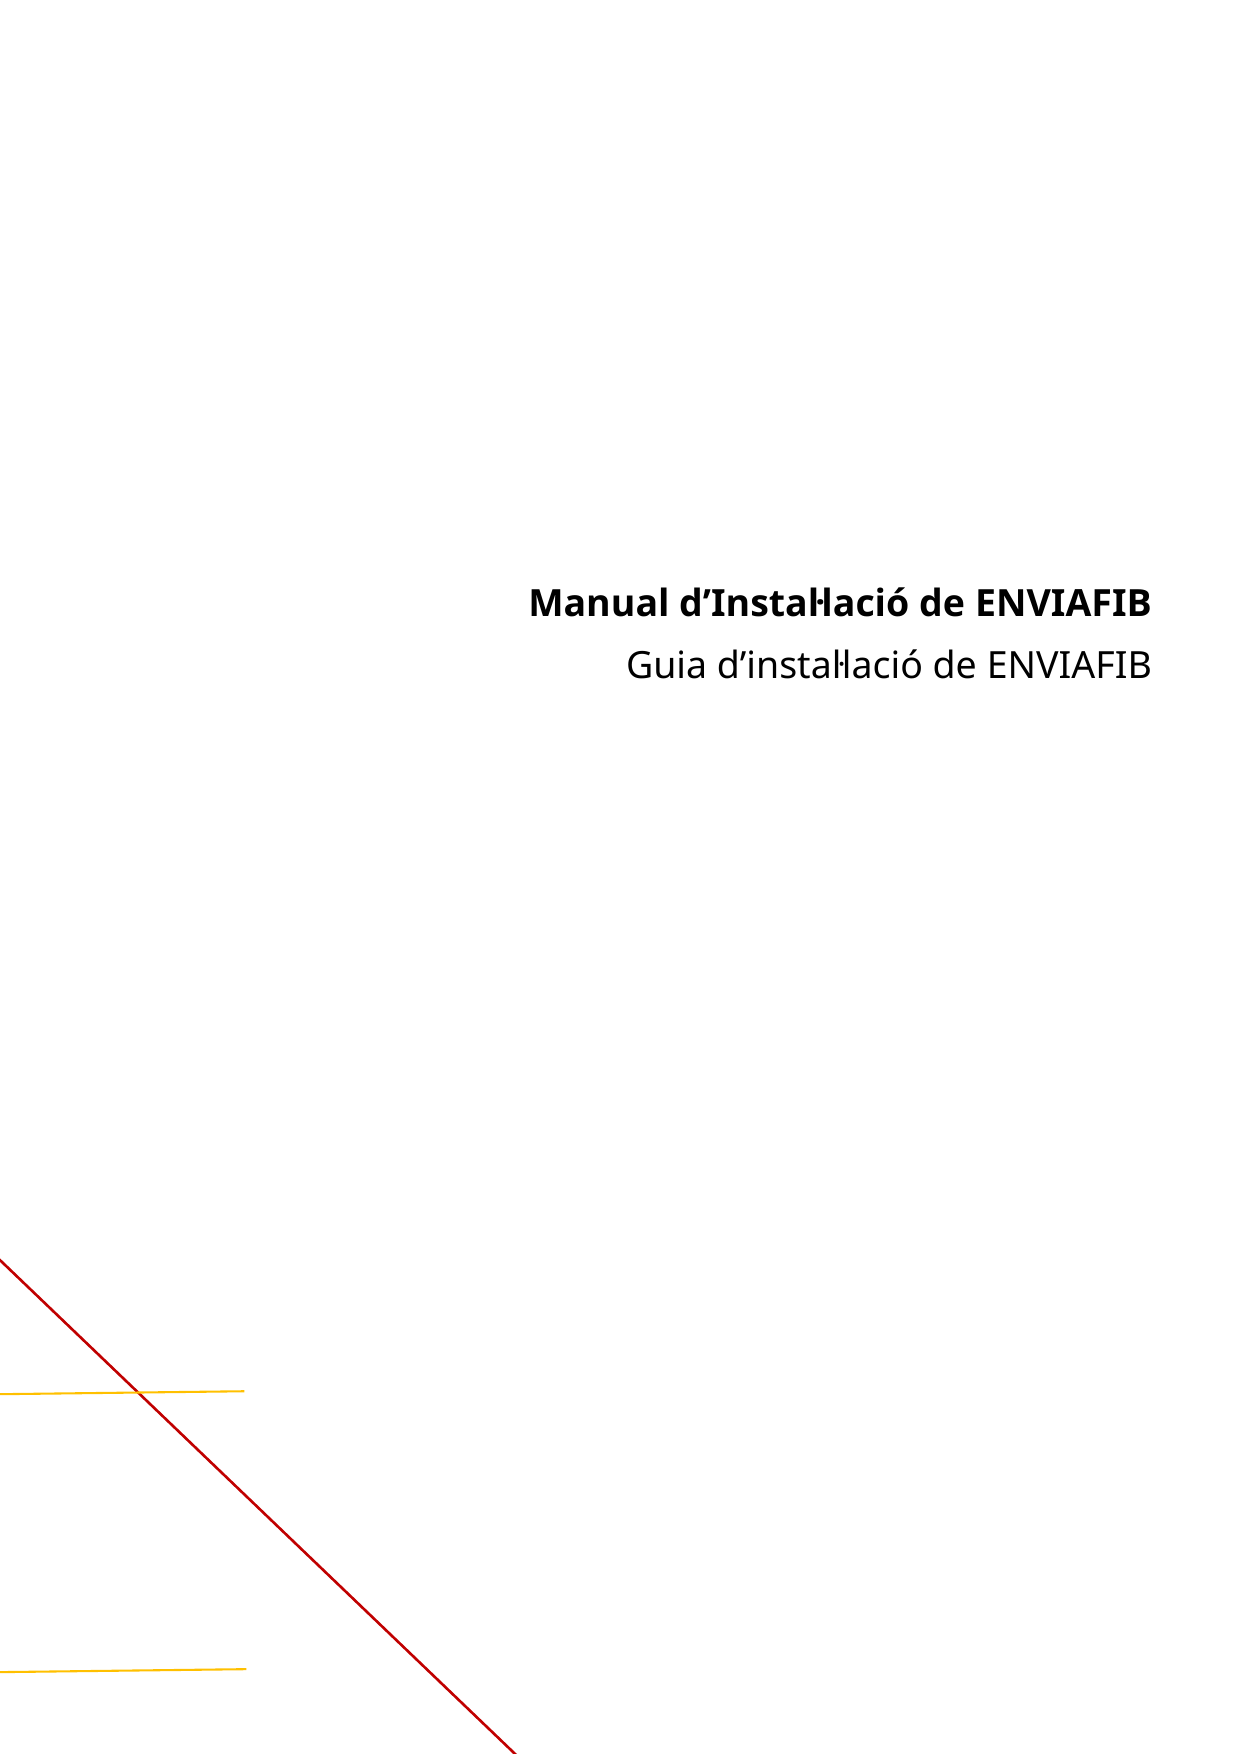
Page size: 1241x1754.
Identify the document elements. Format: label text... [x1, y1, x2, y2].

text Guia d’instal·lació de ENVIAFIB [166, 639, 1152, 690]
text Manual d’Instal·lació de ENVIAFIB [136, 576, 1152, 627]
